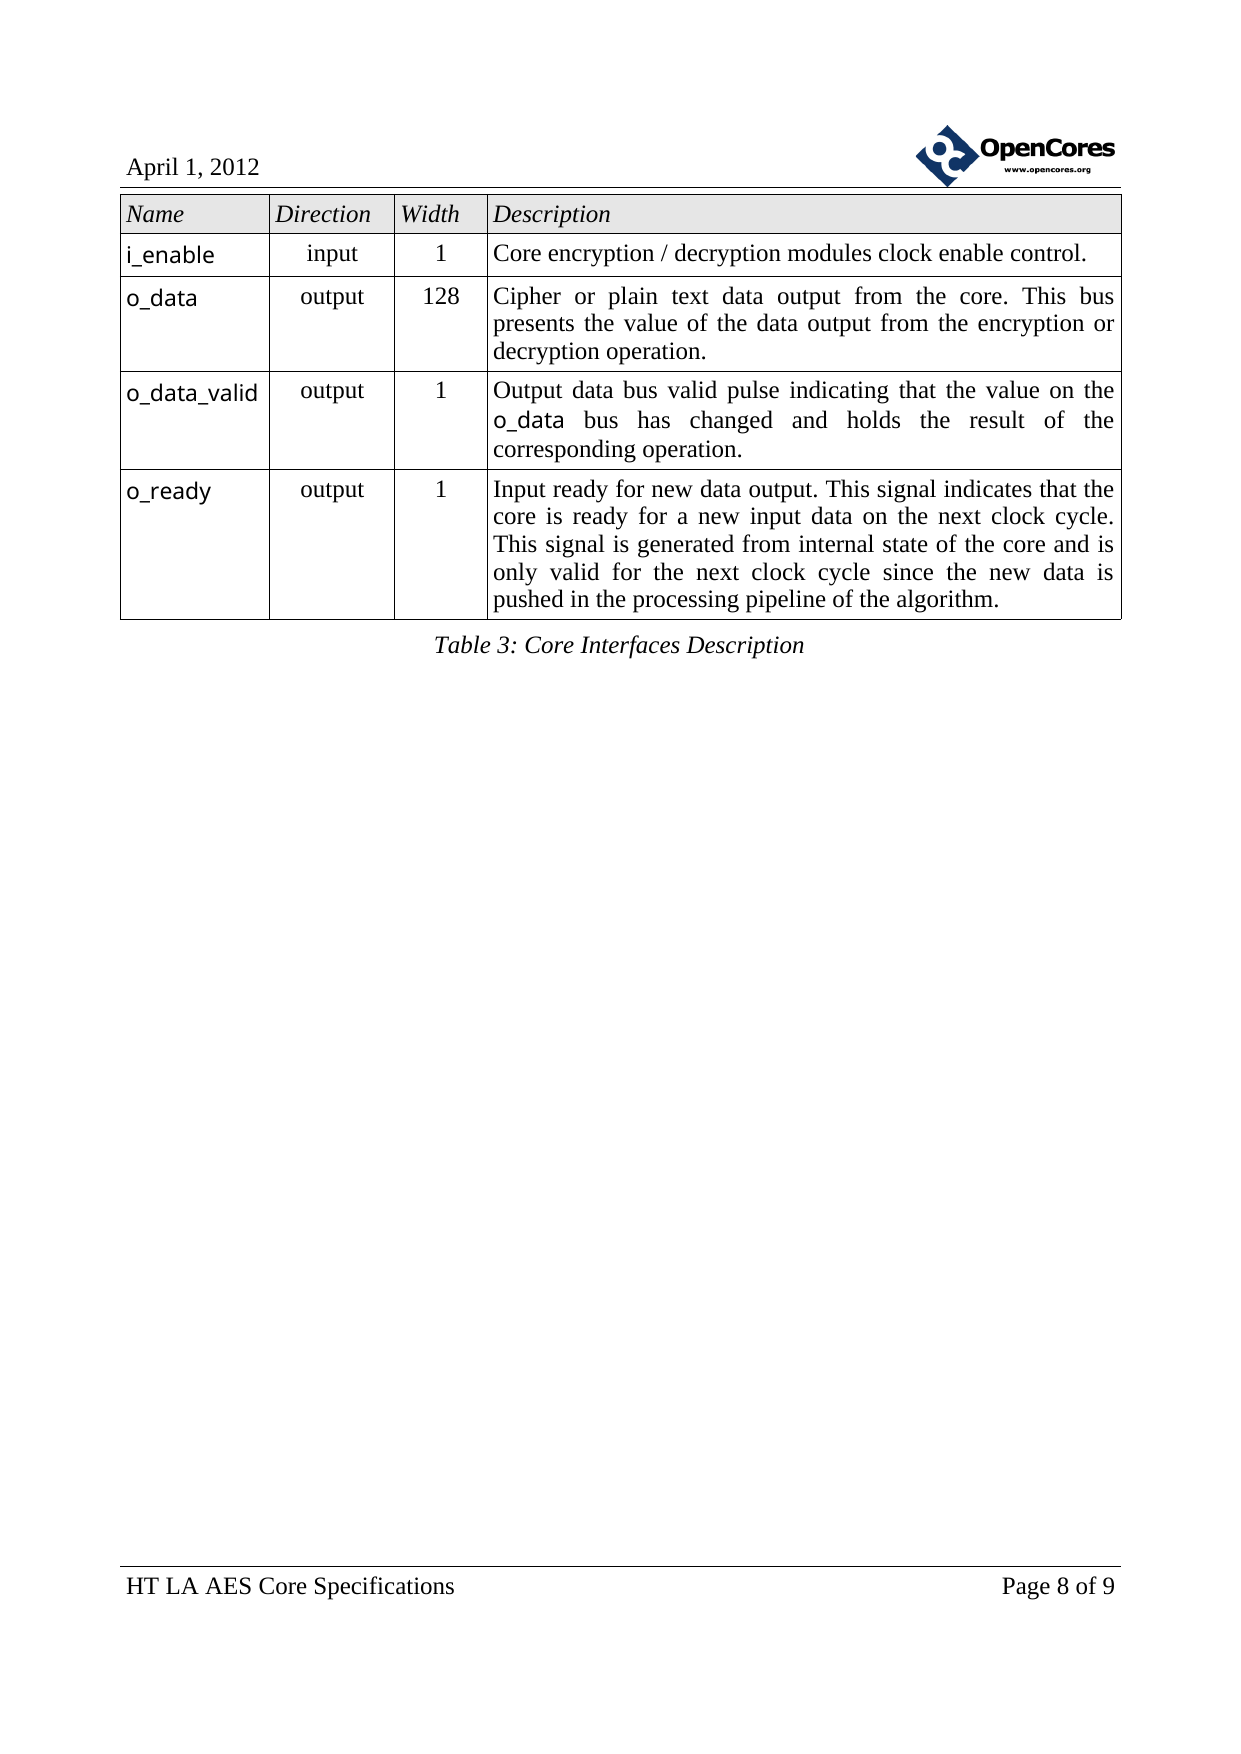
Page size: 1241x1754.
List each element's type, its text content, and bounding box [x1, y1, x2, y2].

table_cell 1 [395, 372, 487, 469]
table_cell output [270, 470, 394, 619]
table_cell o_data [121, 277, 269, 371]
table_header Description [488, 195, 1121, 233]
table_cell Output data bus valid pulse indicating that the value on the o_data bus has changed and holds the result of the corresponding operation. [488, 372, 1121, 469]
picture [915, 125, 1115, 187]
table_cell output [270, 277, 394, 371]
table_cell output [270, 372, 394, 469]
table_cell i_enable [121, 234, 269, 276]
table_cell input [270, 234, 394, 276]
table_cell o_data_valid [121, 372, 269, 469]
text Table 3: Core Interfaces Description [120, 632, 1121, 659]
table_cell 1 [395, 234, 487, 276]
table_cell Core encryption / decryption modules clock enable control. [488, 234, 1121, 276]
table_header Width [395, 195, 487, 233]
table_cell o_ready [121, 470, 269, 619]
table_cell 128 [395, 277, 487, 371]
table_header Name [121, 195, 269, 233]
table_cell 1 [395, 470, 487, 619]
table_cell Cipher or plain text data output from the core. This bus presents the value of the data output from the encryption or decryption operation. [488, 277, 1121, 371]
table_cell Input ready for new data output. This signal indicates that the core is ready for a new input data on the next clock cycle. This signal is generated from internal state of the core and is only valid for the next clock cycle since the new data is pushed in the processing pipeline of the algorithm. [488, 470, 1121, 619]
table_header Direction [270, 195, 394, 233]
